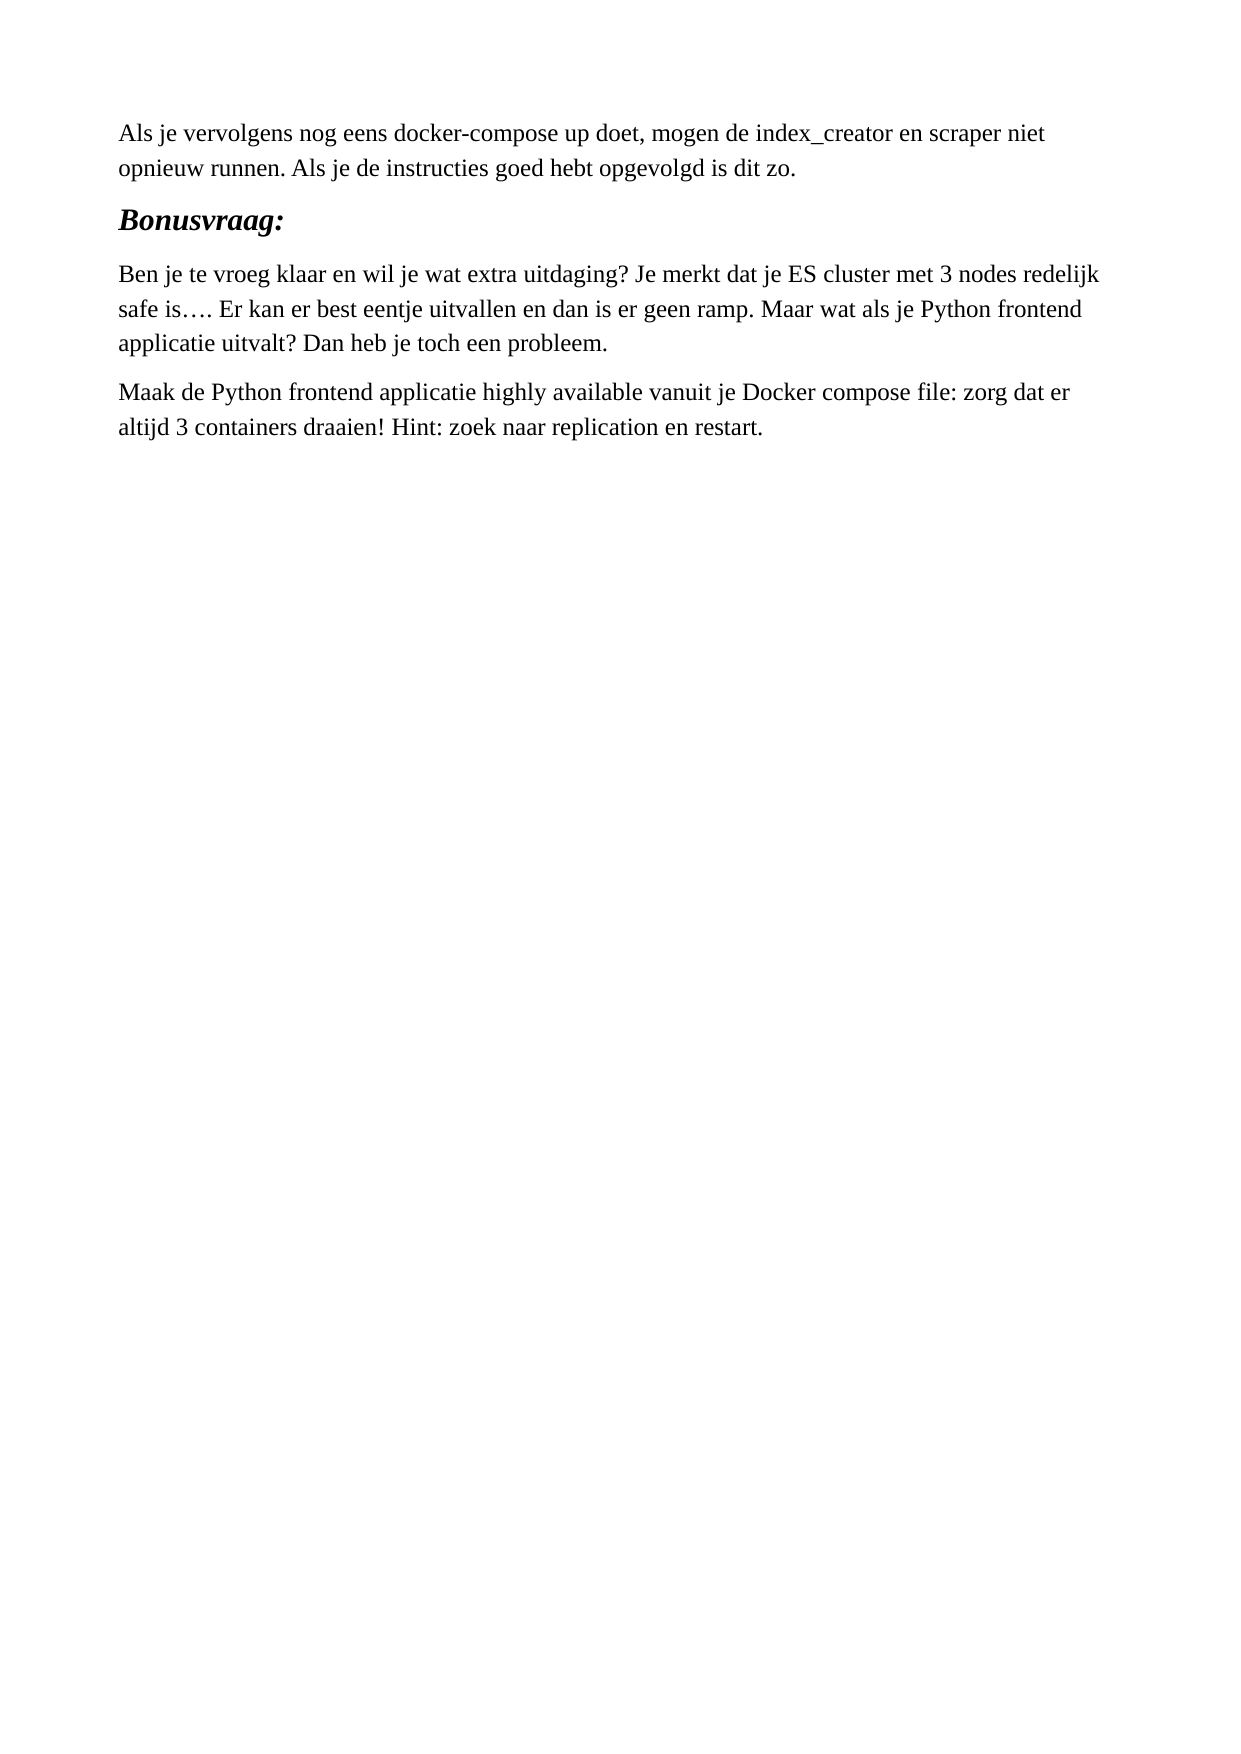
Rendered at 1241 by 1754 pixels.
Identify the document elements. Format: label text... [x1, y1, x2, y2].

text Maak de Python frontend applicatie highly available vanuit je Docker compose file: zorg dat er altijd 3 containers draaien! Hint: zoek naar replication en restart. [118, 377, 1122, 441]
text Bonusvraag: [118, 202, 1122, 238]
text Ben je te vroeg klaar en wil je wat extra uitdaging? Je merkt dat je ES cluster met 3 nodes redelijk safe is…. Er kan er best eentje uitvallen en dan is er geen ramp. Maar wat als je Python frontend applicatie uitvalt? Dan heb je toch een probleem. [118, 259, 1122, 357]
text Als je vervolgens nog eens docker-compose up doet, mogen de index_creator en scraper niet opnieuw runnen. Als je de instructies goed hebt opgevolgd is dit zo. [118, 118, 1122, 181]
